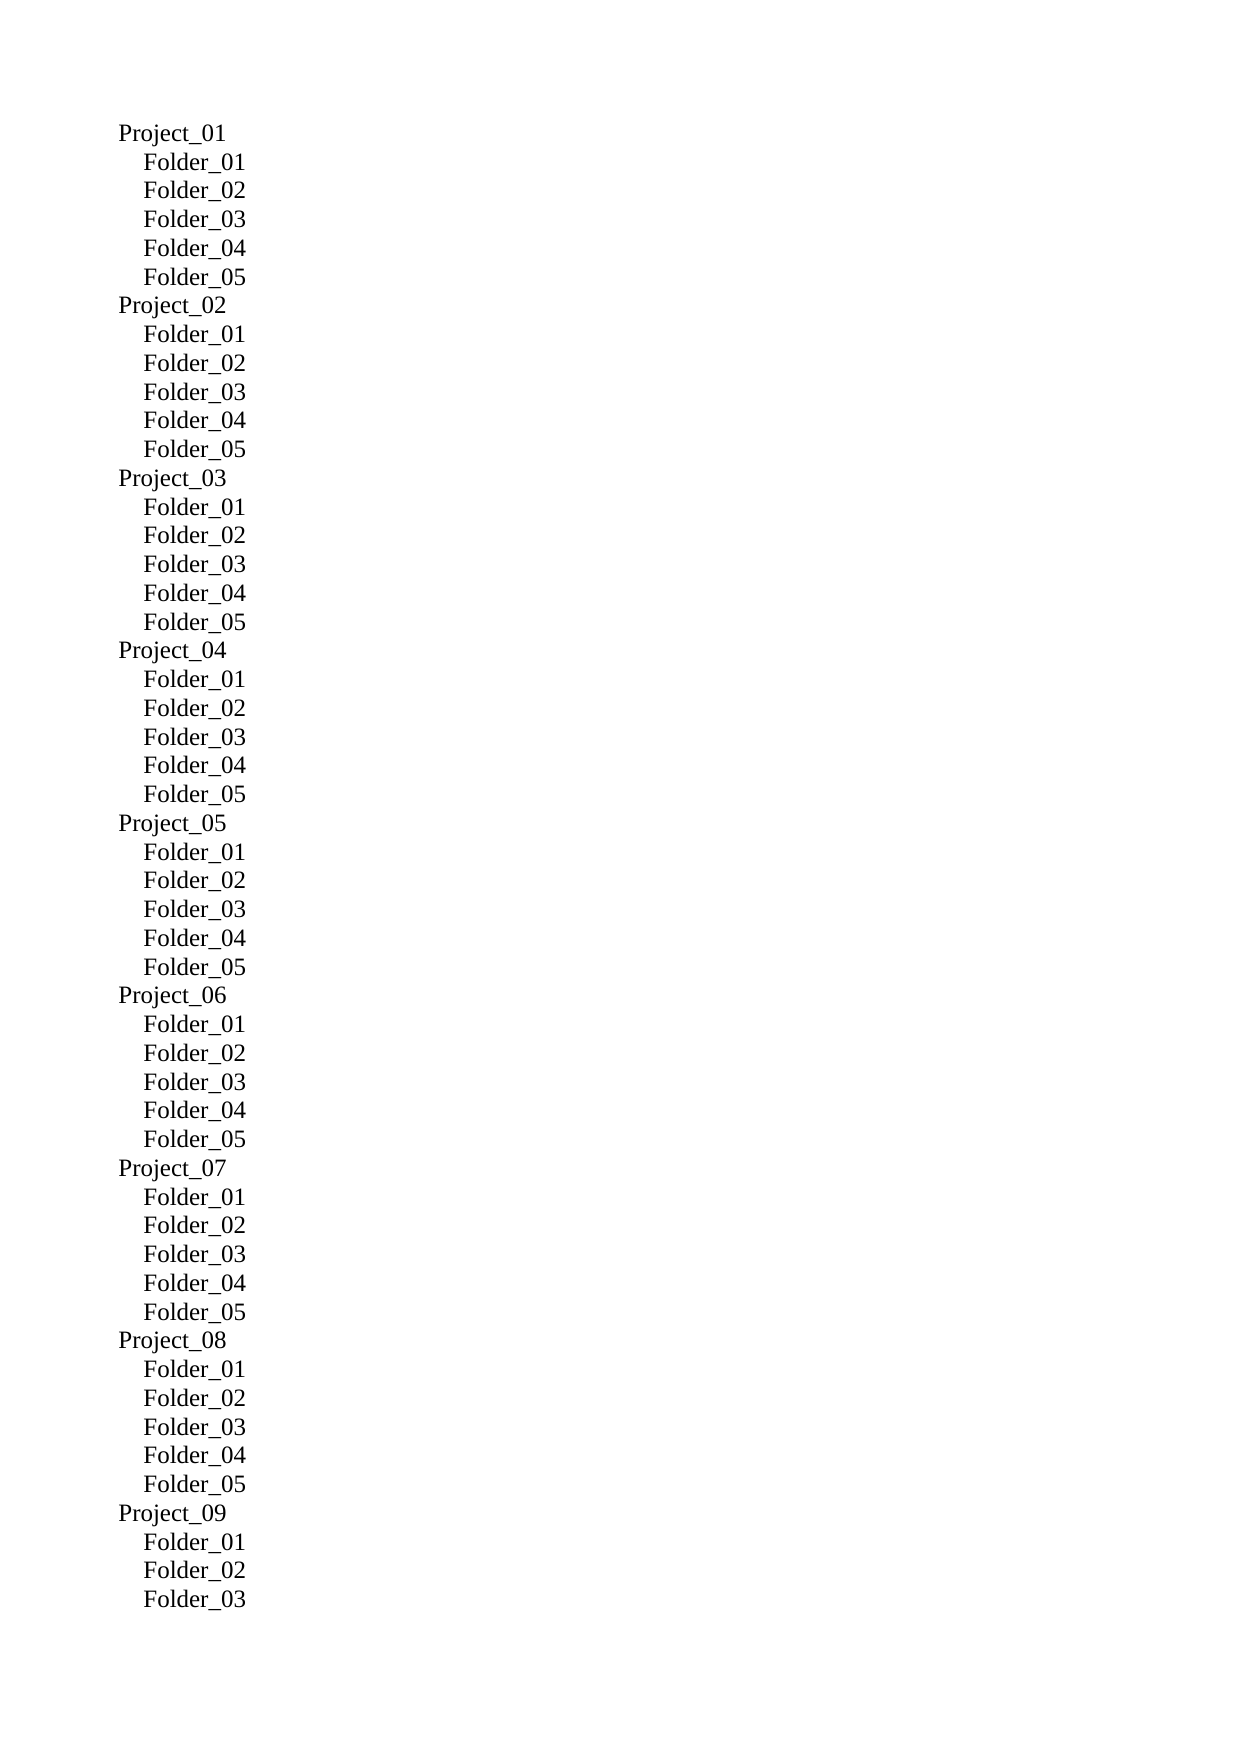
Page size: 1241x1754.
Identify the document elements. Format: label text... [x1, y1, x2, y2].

text Folder_03 [118, 1067, 1122, 1096]
text Folder_04 [118, 1096, 1122, 1124]
text Folder_05 [118, 1297, 1122, 1326]
text Folder_05 [118, 1124, 1122, 1153]
text Folder_03 [118, 1412, 1122, 1441]
text Folder_05 [118, 779, 1122, 808]
text Project_03 [118, 463, 1122, 492]
text Folder_02 [118, 1556, 1122, 1584]
text Project_08 [118, 1326, 1122, 1354]
text Folder_01 [118, 1009, 1122, 1038]
text Folder_02 [118, 348, 1122, 377]
text Folder_03 [118, 549, 1122, 578]
text Folder_02 [118, 866, 1122, 894]
text Folder_05 [118, 1469, 1122, 1498]
text Folder_05 [118, 434, 1122, 463]
text Folder_04 [118, 406, 1122, 434]
text Folder_04 [118, 1268, 1122, 1297]
text Folder_04 [118, 923, 1122, 952]
text Folder_02 [118, 693, 1122, 722]
text Folder_01 [118, 1182, 1122, 1211]
text Folder_05 [118, 607, 1122, 636]
text Folder_01 [118, 1354, 1122, 1383]
text Project_07 [118, 1153, 1122, 1182]
text Folder_04 [118, 751, 1122, 779]
text Folder_01 [118, 147, 1122, 176]
text Folder_04 [118, 578, 1122, 607]
text Folder_03 [118, 1239, 1122, 1268]
text Project_04 [118, 636, 1122, 664]
text Folder_01 [118, 492, 1122, 521]
text Folder_03 [118, 1584, 1122, 1613]
text Folder_01 [118, 664, 1122, 693]
text Folder_02 [118, 1211, 1122, 1239]
text Project_09 [118, 1498, 1122, 1527]
text Folder_04 [118, 1441, 1122, 1469]
text Project_06 [118, 981, 1122, 1009]
text Folder_03 [118, 204, 1122, 233]
text Folder_02 [118, 1383, 1122, 1412]
text Folder_01 [118, 319, 1122, 348]
text Project_01 [118, 118, 1122, 147]
text Folder_03 [118, 722, 1122, 751]
text Folder_03 [118, 894, 1122, 923]
text Folder_01 [118, 1527, 1122, 1556]
text Folder_02 [118, 521, 1122, 549]
text Folder_05 [118, 262, 1122, 291]
text Project_05 [118, 808, 1122, 837]
text Folder_02 [118, 1038, 1122, 1067]
text Folder_02 [118, 176, 1122, 204]
text Folder_04 [118, 233, 1122, 262]
text Project_02 [118, 291, 1122, 319]
text Folder_05 [118, 952, 1122, 981]
text Folder_03 [118, 377, 1122, 406]
text Folder_01 [118, 837, 1122, 866]
